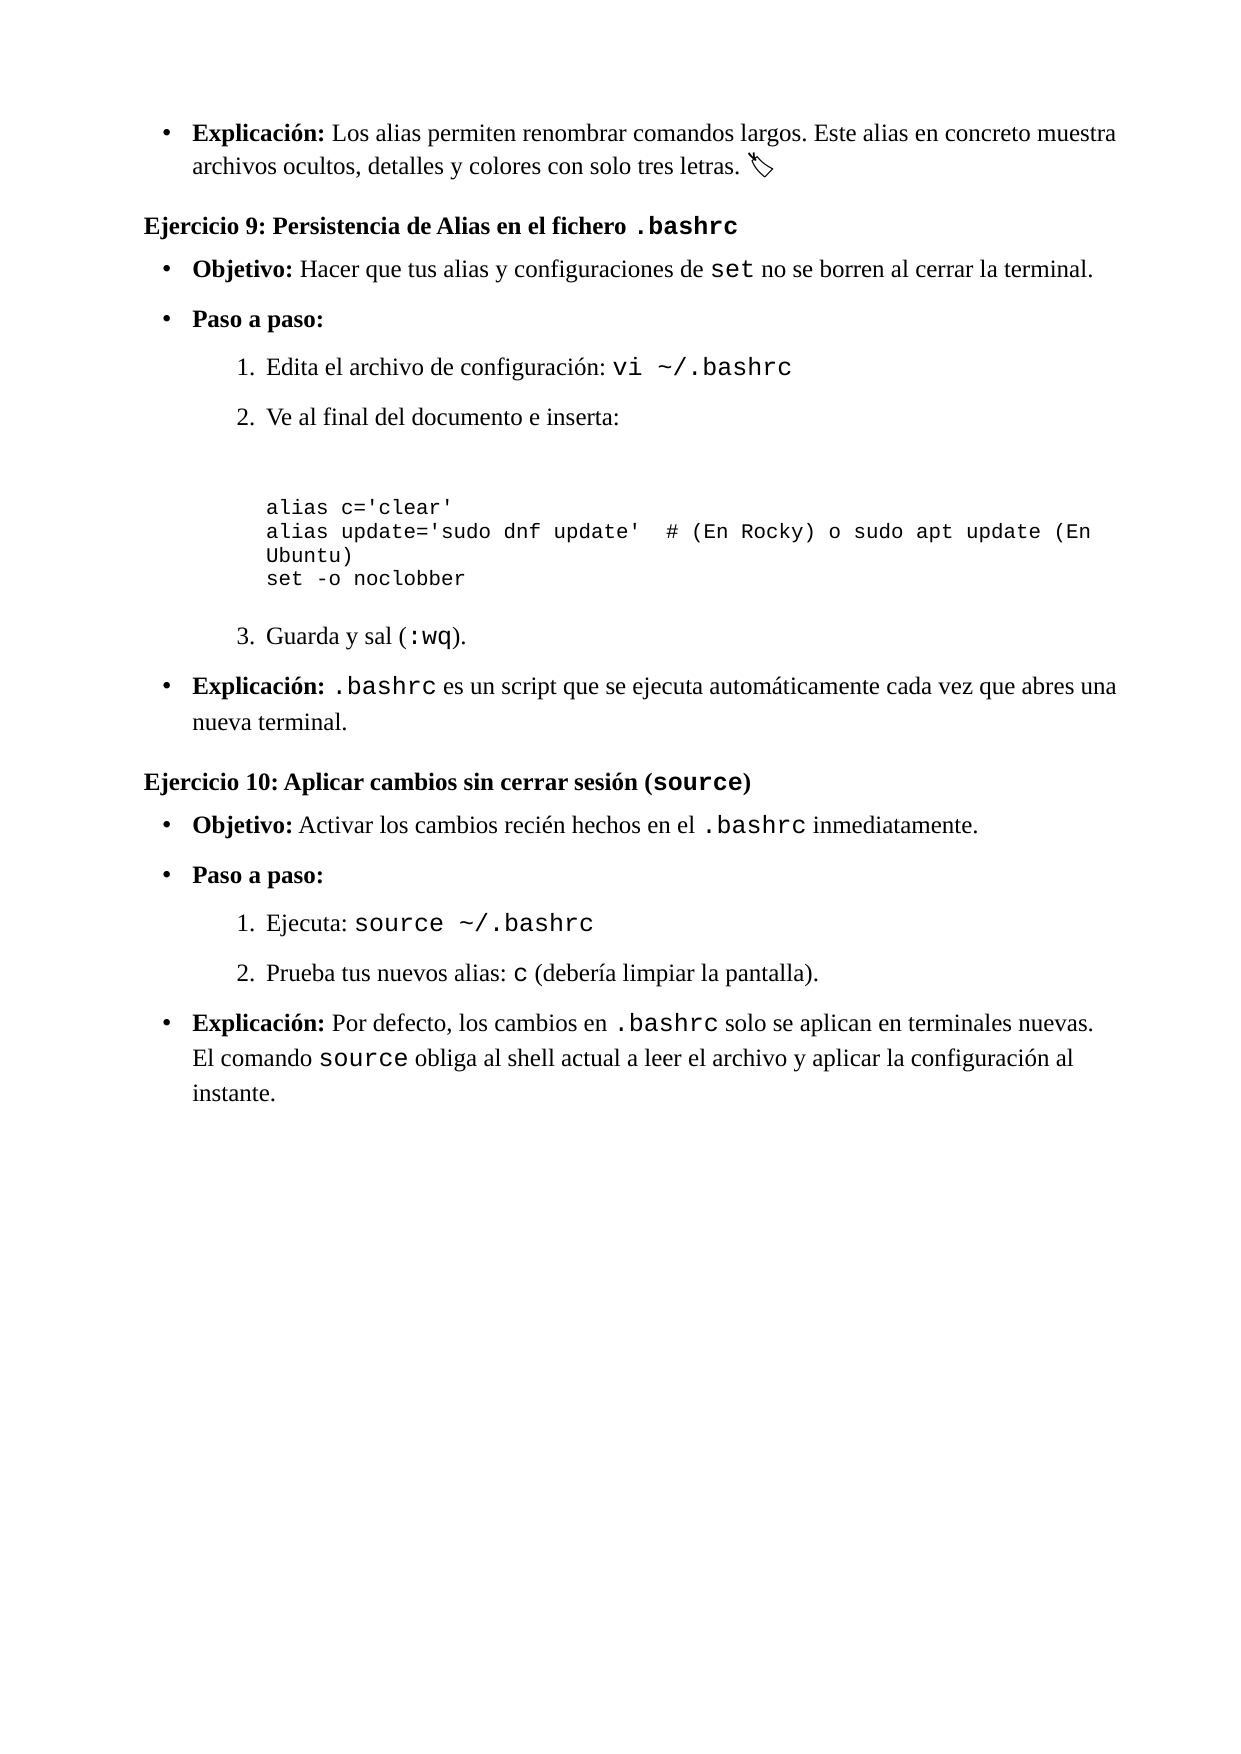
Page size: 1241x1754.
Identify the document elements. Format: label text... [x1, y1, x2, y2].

list alias update='sudo dnf update' # (En Rocky) o sudo apt update (En Ubuntu) [236, 521, 1122, 568]
list Objetivo: Activar los cambios recién hechos en el .bashrc inmediatamente. [162, 810, 1122, 841]
subtitle 📝 Ejercicio 10: Aplicar cambios sin cerrar sesión (source) [118, 767, 1122, 797]
list Prueba tus nuevos alias: c (debería limpiar la pantalla). [236, 958, 1122, 988]
list Objetivo: Hacer que tus alias y configuraciones de set no se borren al cerrar la terminal. [162, 254, 1122, 285]
list alias c='clear' [236, 497, 1122, 521]
list Guarda y sal (:wq). [236, 621, 1122, 652]
list Paso a paso: [162, 304, 1122, 333]
list Paso a paso: [162, 860, 1122, 889]
list set -o noclobber [236, 568, 1122, 592]
subtitle 📝 Ejercicio 9: Persistencia de Alias en el fichero .bashrc [118, 211, 1122, 242]
list Explicación: Por defecto, los cambios en .bashrc solo se aplican en terminales nuevas. El comando source obliga al shell actual a leer el archivo y aplicar la configuración al instante. 🚀 [162, 1008, 1122, 1107]
list Ejecuta: source ~/.bashrc [236, 908, 1122, 938]
list Explicación: .bashrc es un script que se ejecuta automáticamente cada vez que abres una nueva terminal. 📁 [162, 671, 1122, 735]
list Edita el archivo de configuración: vi ~/.bashrc [236, 352, 1122, 383]
list Explicación: Los alias permiten renombrar comandos largos. Este alias en concreto muestra archivos ocultos, detalles y colores con solo tres letras. 🏷️ [162, 118, 1122, 180]
list Ve al final del documento e inserta: [236, 402, 1122, 431]
